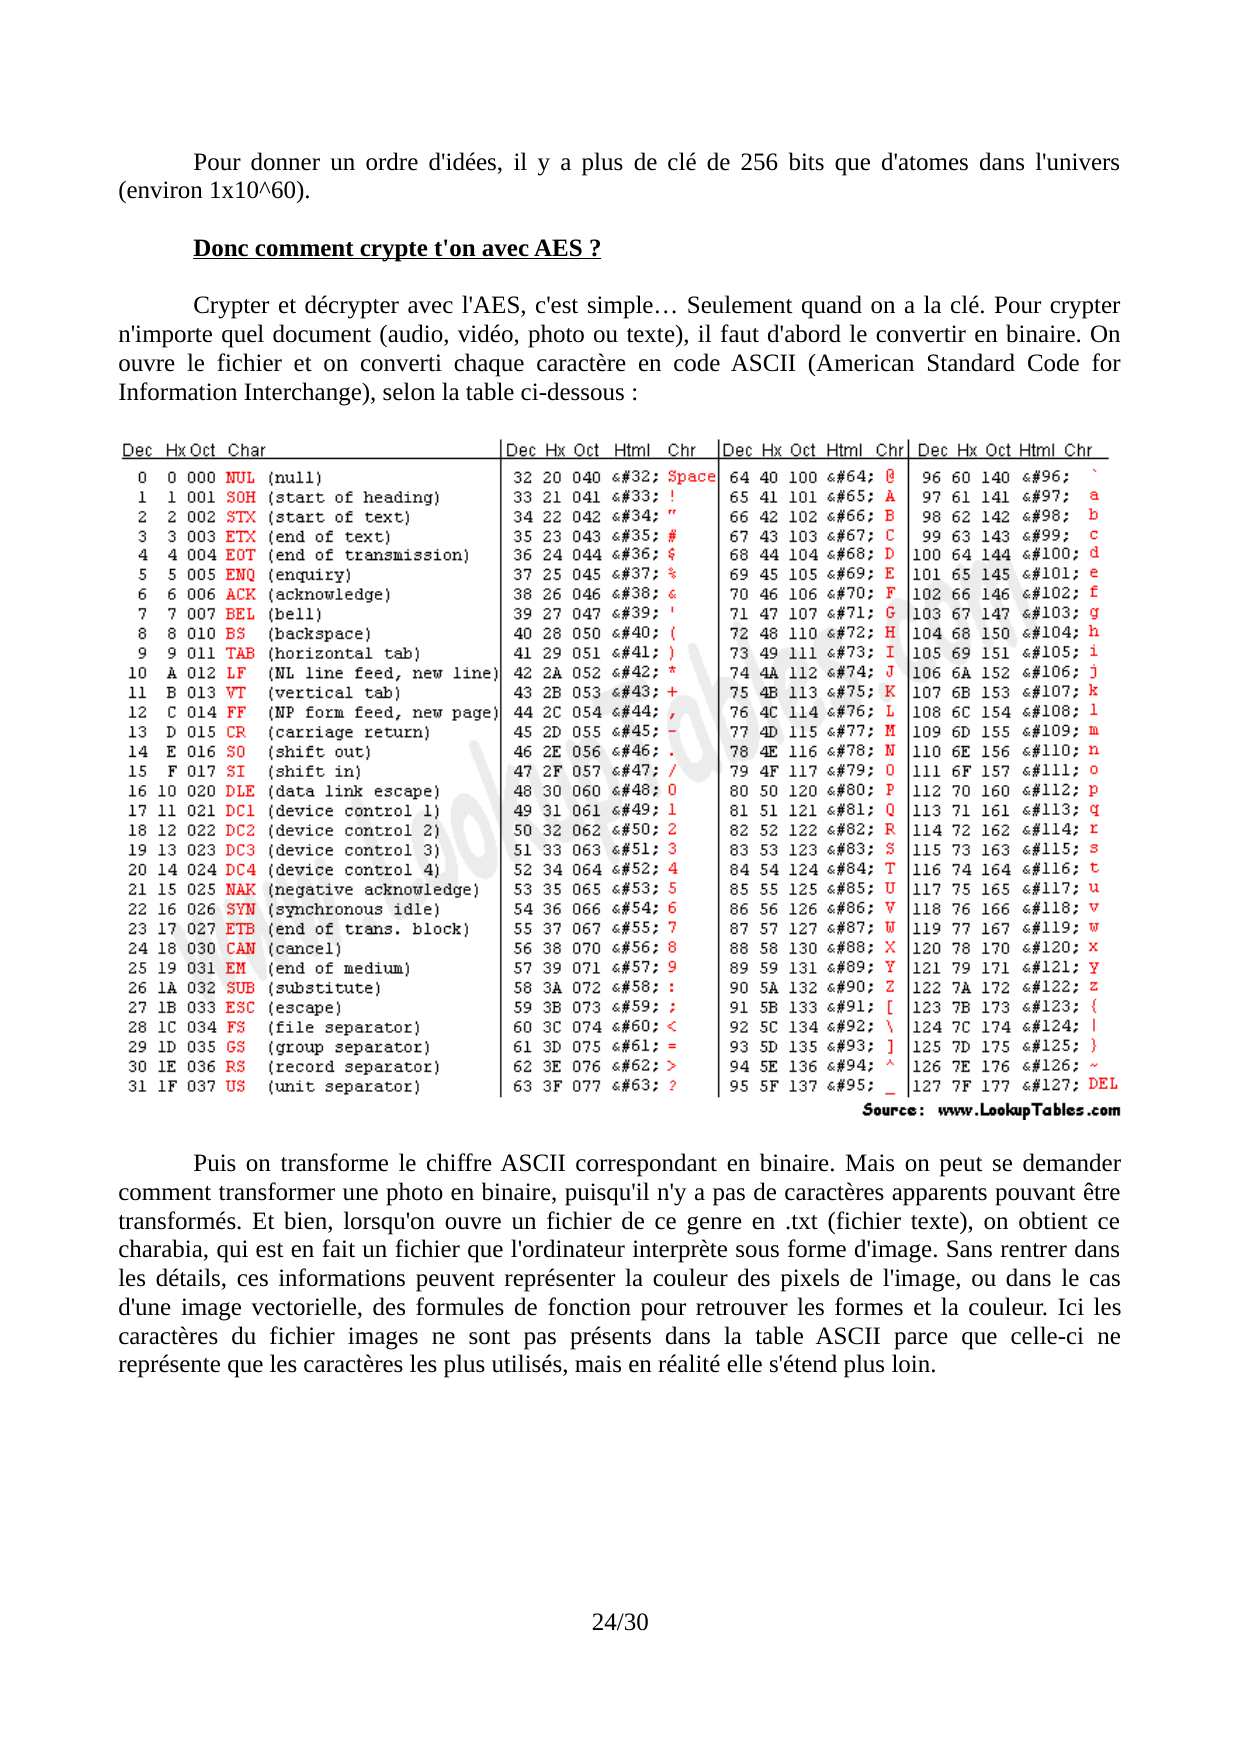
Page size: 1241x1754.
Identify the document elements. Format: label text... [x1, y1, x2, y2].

text Crypter et décrypter avec l'AES, c'est simple… Seulement quand on a la clé. Pour crypter n'importe quel document (audio, vidéo, photo ou texte), il faut d'abord le convertir en binaire. On ouvre le fichier et on converti chaque caractère en code ASCII (American Standard Code for Information Interchange), selon la table ci-dessous : [118, 291, 1122, 406]
text Puis on transforme le chiffre ASCII correspondant en binaire. Mais on peut se demander comment transformer une photo en binaire, puisqu'il n'y a pas de caractères apparents pouvant être transformés. Et bien, lorsqu'on ouvre un fichier de ce genre en .txt (fichier texte), on obtient ce charabia, qui est en fait un fichier que l'ordinateur interprète sous forme d'image. Sans rentrer dans les détails, ces informations peuvent représenter la couleur des pixels de l'image, ou dans le cas d'une image vectorielle, des formules de fonction pour retrouver les formes et la couleur. Ici les caractères du fichier images ne sont pas présents dans la table ASCII parce que celle-ci ne représente que les caractères les plus utilisés, mais en réalité elle s'étend plus loin. [118, 1148, 1122, 1378]
picture [118, 434, 1123, 1120]
text Pour donner un ordre d'idées, il y a plus de clé de 256 bits que d'atomes dans l'univers (environ 1x10^60). [118, 147, 1122, 204]
text Donc comment crypte t'on avec AES ? [118, 233, 1122, 262]
